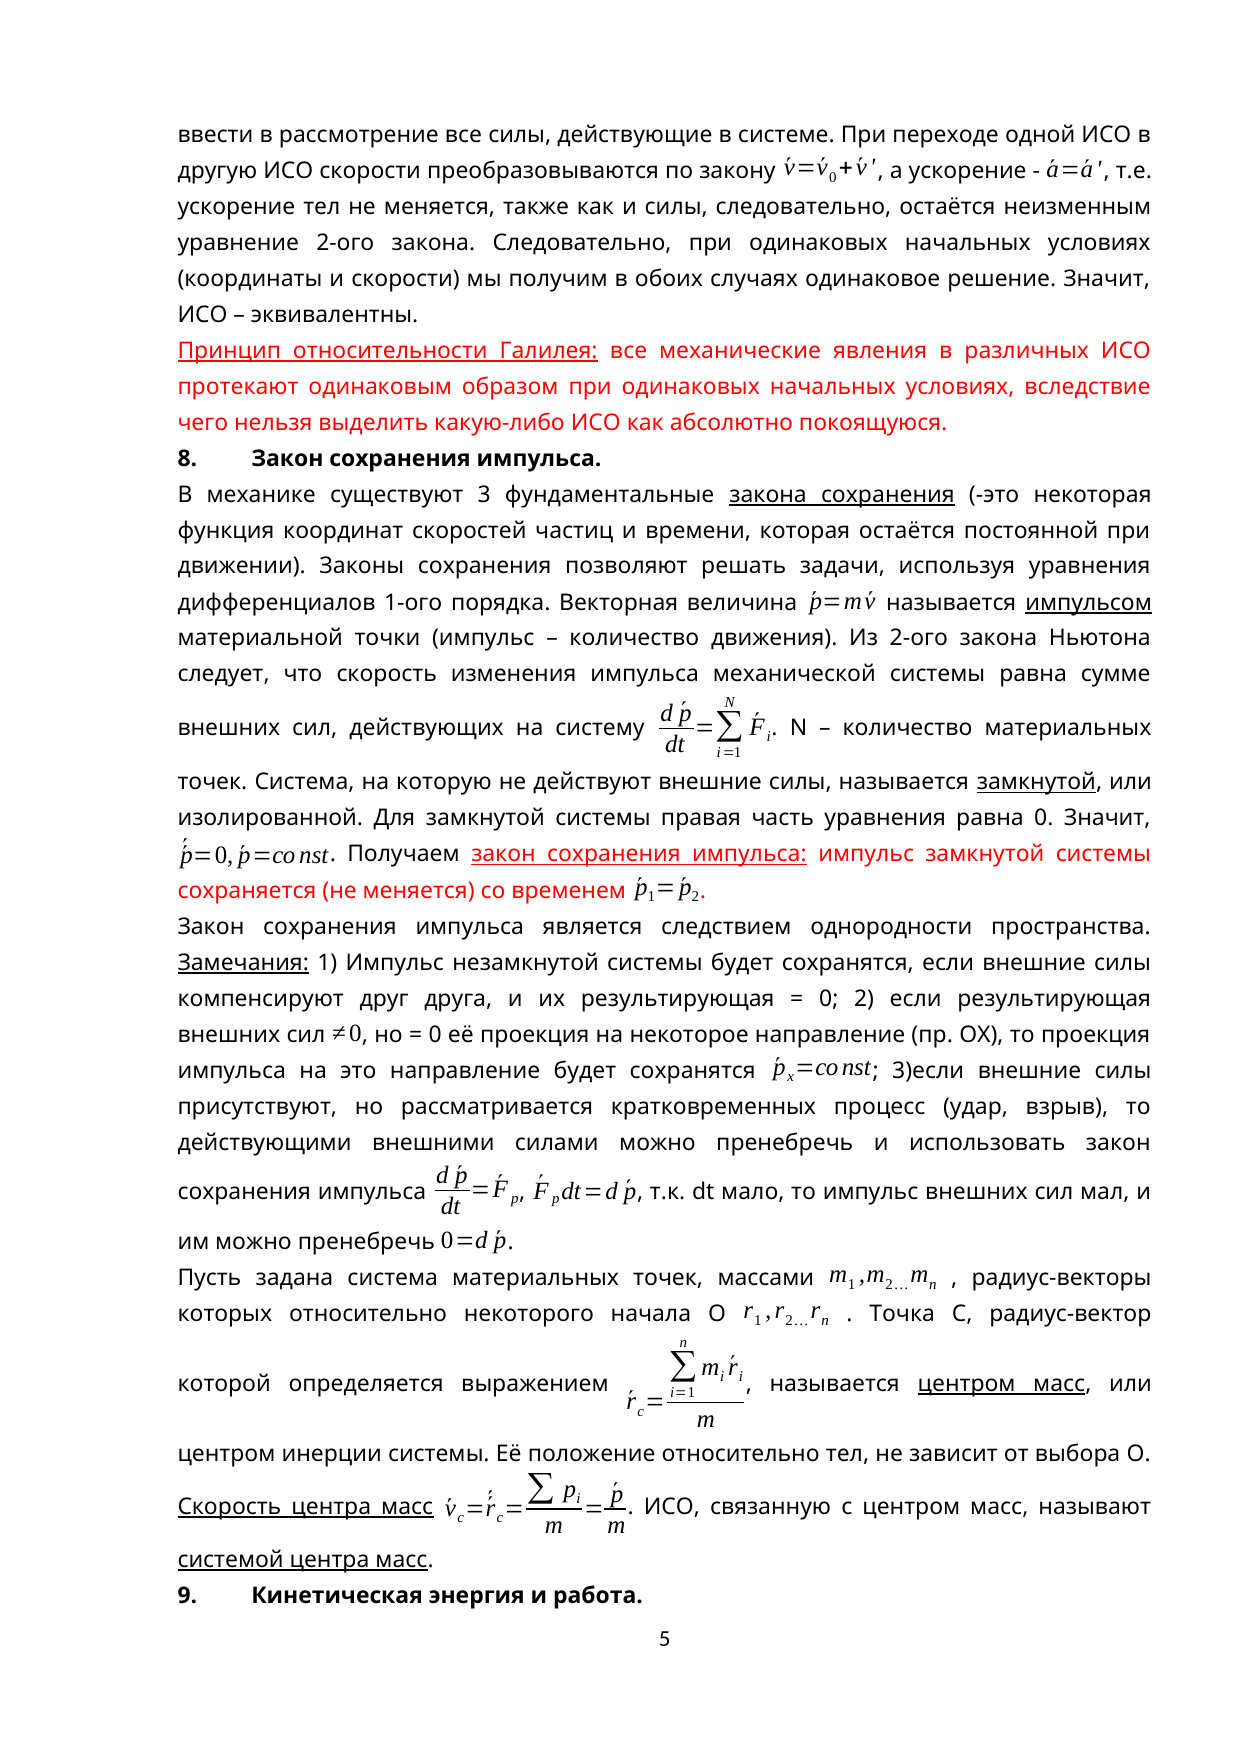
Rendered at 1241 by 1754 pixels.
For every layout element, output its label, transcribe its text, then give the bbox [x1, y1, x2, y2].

list Кинетическая энергия и работа. [177, 1579, 1152, 1610]
list В механике существуют 3 фундаментальные закона сохранения (-это некоторая функция координат скоростей частиц и времени, которая остаётся постоянной при движении). Законы сохранения позволяют решать задачи, используя уравнения дифференциалов 1-ого порядка. Векторная величина называется импульсом материальной точки (импульс – количество движения). Из 2-ого закона Ньютона следует, что скорость изменения импульса механической системы равна сумме внешних сил, действующих на систему . N – количество материальных точек. Система, на которую не действуют внешние силы, называется замкнутой, или изолированной. Для замкнутой системы правая часть уравнения равна 0. Значит, . Получаем закон сохранения импульса: импульс замкнутой системы сохраняется (не меняется) со временем . [177, 478, 1152, 905]
list ввести в рассмотрение все силы, действующие в системе. При переходе одной ИСО в другую ИСО скорости преобразовываются по закону , а ускорение - , т.е. ускорение тел не меняется, также как и силы, следовательно, остаётся неизменным уравнение 2-ого закона. Следовательно, при одинаковых начальных условиях (координаты и скорости) мы получим в обоих случаях одинаковое решение. Значит, ИСО – эквивалентны. [177, 118, 1152, 329]
list Закон сохранения импульса. [177, 442, 1152, 473]
list Принцип относительности Галилея: все механические явления в различных ИСО протекают одинаковым образом при одинаковых начальных условиях, вследствие чего нельзя выделить какую-либо ИСО как абсолютно покоящуюся. [177, 334, 1152, 437]
list Закон сохранения импульса является следствием однородности пространства. Замечания: 1) Импульс незамкнутой системы будет сохранятся, если внешние силы компенсируют друг друга, и их результирующая = 0; 2) если результирующая внешних сил , но = 0 её проекция на некоторое направление (пр. ОХ), то проекция импульса на это направление будет сохранятся ; 3)если внешние силы присутствуют, но рассматривается кратковременных процесс (удар, взрыв), то действующими внешними силами можно пренебречь и использовать закон сохранения импульса , , т.к. dt мало, то импульс внешних сил мал, и им можно пренебречь . [177, 910, 1152, 1256]
list Пусть задана система материальных точек, массами , радиус-векторы которых относительно некоторого начала О . Точка С, радиус-вектор которой определяется выражением , называется центром масс, или центром инерции системы. Её положение относительно тел, не зависит от выбора О. Скорость центра масс . ИСО, связанную с центром масс, называют системой центра масс. [177, 1261, 1152, 1574]
